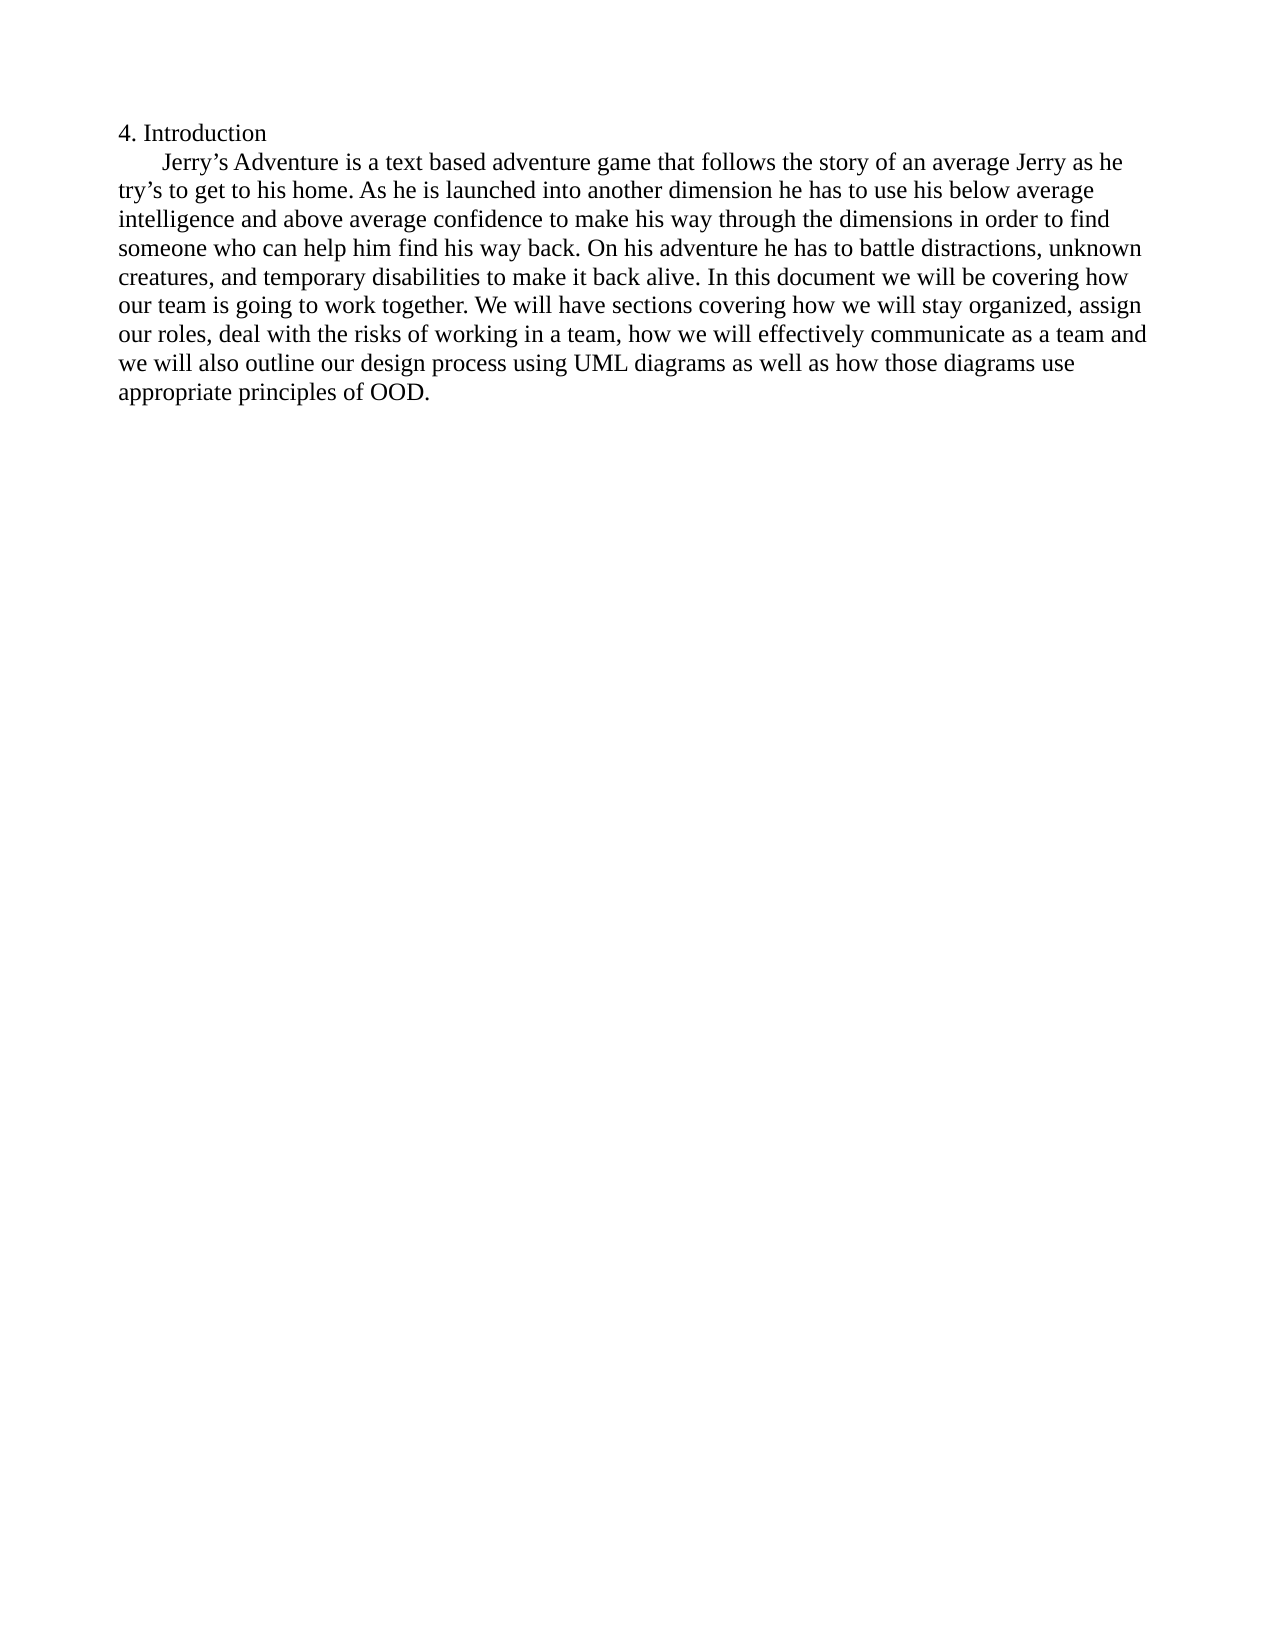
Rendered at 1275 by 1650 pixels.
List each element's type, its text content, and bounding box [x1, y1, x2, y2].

text 4. Introduction [118, 118, 1157, 147]
text Jerry’s Adventure is a text based adventure game that follows the story of an average Jerry as he try’s to get to his home. As he is launched into another dimension he has to use his below average intelligence and above average confidence to make his way through the dimensions in order to find someone who can help him find his way back. On his adventure he has to battle distractions, unknown creatures, and temporary disabilities to make it back alive. In this document we will be covering how our team is going to work together. We will have sections covering how we will stay organized, assign our roles, deal with the risks of working in a team, how we will effectively communicate as a team and we will also outline our design process using UML diagrams as well as how those diagrams use appropriate principles of OOD. [118, 147, 1157, 406]
